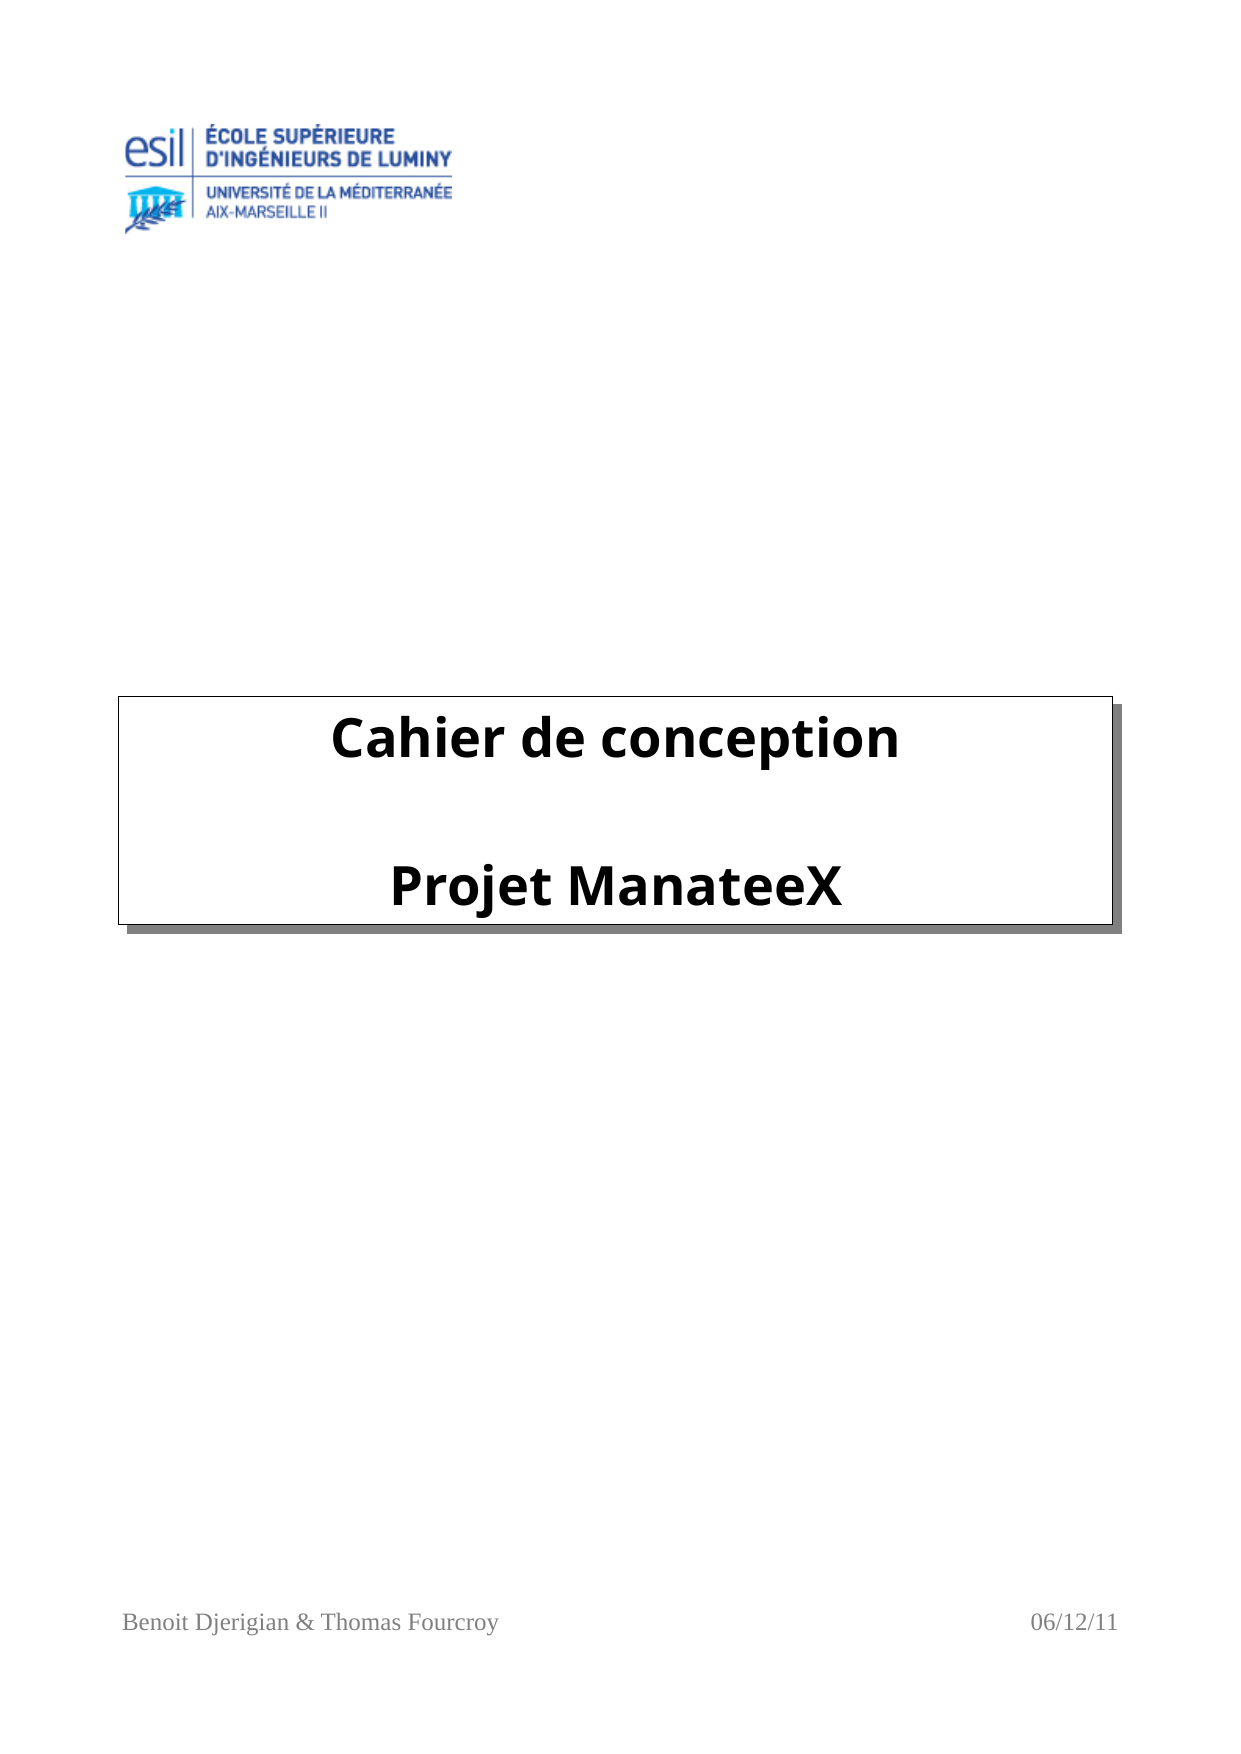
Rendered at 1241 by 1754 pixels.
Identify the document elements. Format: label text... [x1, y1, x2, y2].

subtitle Projet ManateeX [119, 843, 1112, 924]
subtitle Cahier de conception [119, 697, 1112, 773]
picture [125, 124, 452, 234]
